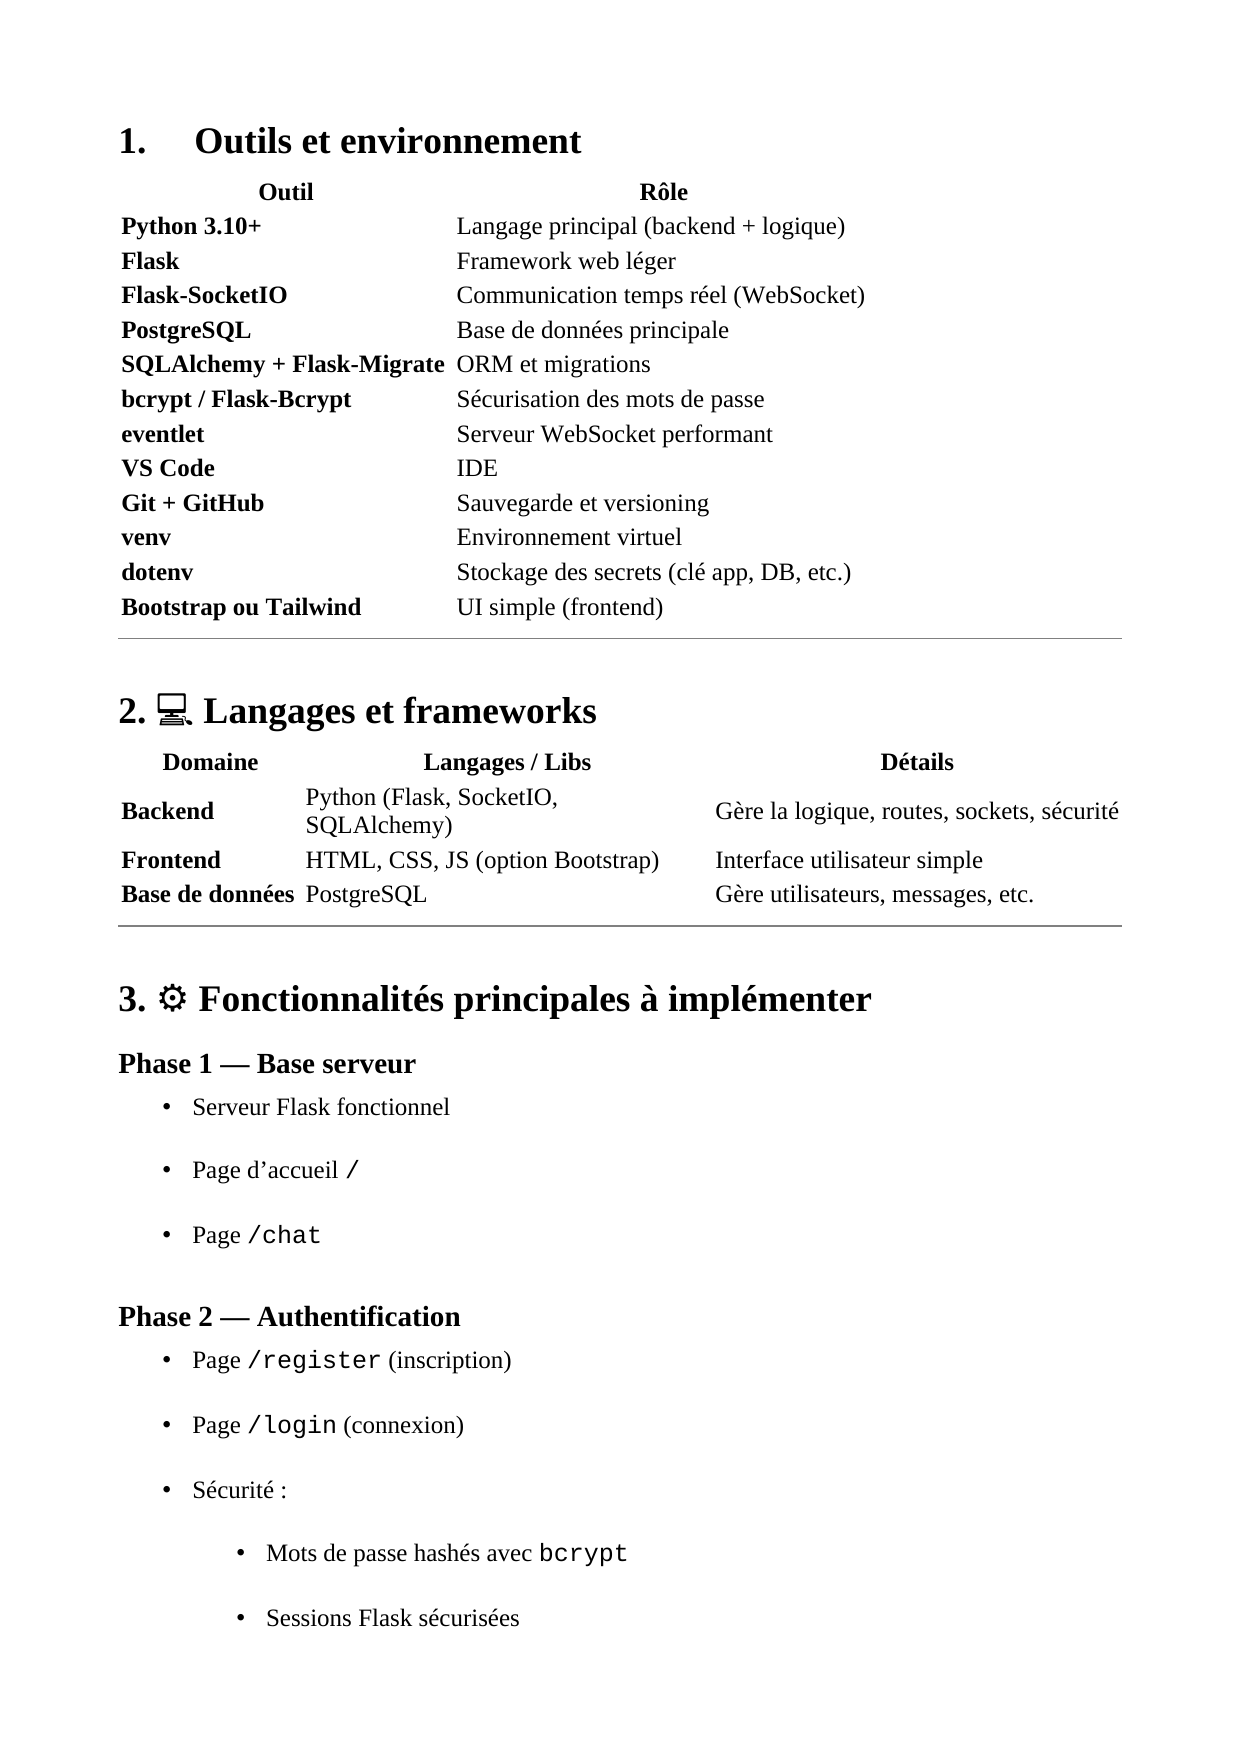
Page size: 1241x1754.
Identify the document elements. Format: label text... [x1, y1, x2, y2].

table_cell IDE [454, 450, 874, 485]
list Page /login (connexion) [162, 1410, 1122, 1441]
table_cell UI simple (frontend) [454, 589, 874, 623]
table_header Domaine [118, 744, 302, 779]
table_cell Sécurisation des mots de passe [454, 381, 874, 416]
table_cell Python (Flask, SocketIO, SQLAlchemy) [303, 779, 712, 842]
table_cell Communication temps réel (WebSocket) [454, 278, 874, 312]
table_cell Environnement virtuel [454, 520, 874, 554]
table_cell Framework web léger [454, 243, 874, 277]
list Sécurité : [162, 1475, 1122, 1504]
table_header Outil [118, 174, 453, 208]
table_cell Langage principal (backend + logique) [454, 208, 874, 243]
table_cell Python 3.10+ [118, 208, 453, 243]
table_cell PostgreSQL [118, 312, 453, 347]
table_cell Gère la logique, routes, sockets, sécurité [712, 779, 1122, 842]
table_cell SQLAlchemy + Flask-Migrate [118, 347, 453, 381]
table_header Rôle [454, 174, 874, 208]
list Mots de passe hashés avec bcrypt [236, 1538, 1122, 1568]
table_cell venv [118, 520, 453, 554]
subtitle 1. 🔧 Outils et environnement [118, 118, 1122, 161]
list Page d’accueil / [162, 1155, 1122, 1186]
table_cell Base de données [118, 877, 302, 911]
table_cell Bootstrap ou Tailwind [118, 589, 453, 623]
table_cell Gère utilisateurs, messages, etc. [712, 877, 1122, 911]
table_cell PostgreSQL [303, 877, 712, 911]
table_cell Stockage des secrets (clé app, DB, etc.) [454, 554, 874, 589]
table_cell ORM et migrations [454, 347, 874, 381]
subtitle 2. 💻 Langages et frameworks [118, 688, 1122, 732]
subtitle Phase 1 — Base serveur [118, 1046, 1122, 1080]
table_cell Flask [118, 243, 453, 277]
table_cell Git + GitHub [118, 485, 453, 519]
table_cell Serveur WebSocket performant [454, 416, 874, 450]
table_cell VS Code [118, 450, 453, 485]
list Sessions Flask sécurisées [236, 1603, 1122, 1631]
list Page /chat [162, 1220, 1122, 1251]
table_cell Base de données principale [454, 312, 874, 347]
list Serveur Flask fonctionnel [162, 1092, 1122, 1121]
table_cell Sauvegarde et versioning [454, 485, 874, 519]
table_cell HTML, CSS, JS (option Bootstrap) [303, 842, 712, 877]
list Page /register (inscription) [162, 1345, 1122, 1376]
table_cell Backend [118, 779, 302, 842]
table_cell eventlet [118, 416, 453, 450]
subtitle 3. ⚙️ Fonctionnalités principales à implémenter [118, 976, 1122, 1019]
table_cell Flask-SocketIO [118, 278, 453, 312]
subtitle Phase 2 — Authentification [118, 1299, 1122, 1333]
table_cell dotenv [118, 554, 453, 589]
table_cell Frontend [118, 842, 302, 877]
table_header Détails [712, 744, 1122, 779]
table_cell bcrypt / Flask-Bcrypt [118, 381, 453, 416]
table_cell Interface utilisateur simple [712, 842, 1122, 877]
table_header Langages / Libs [303, 744, 712, 779]
